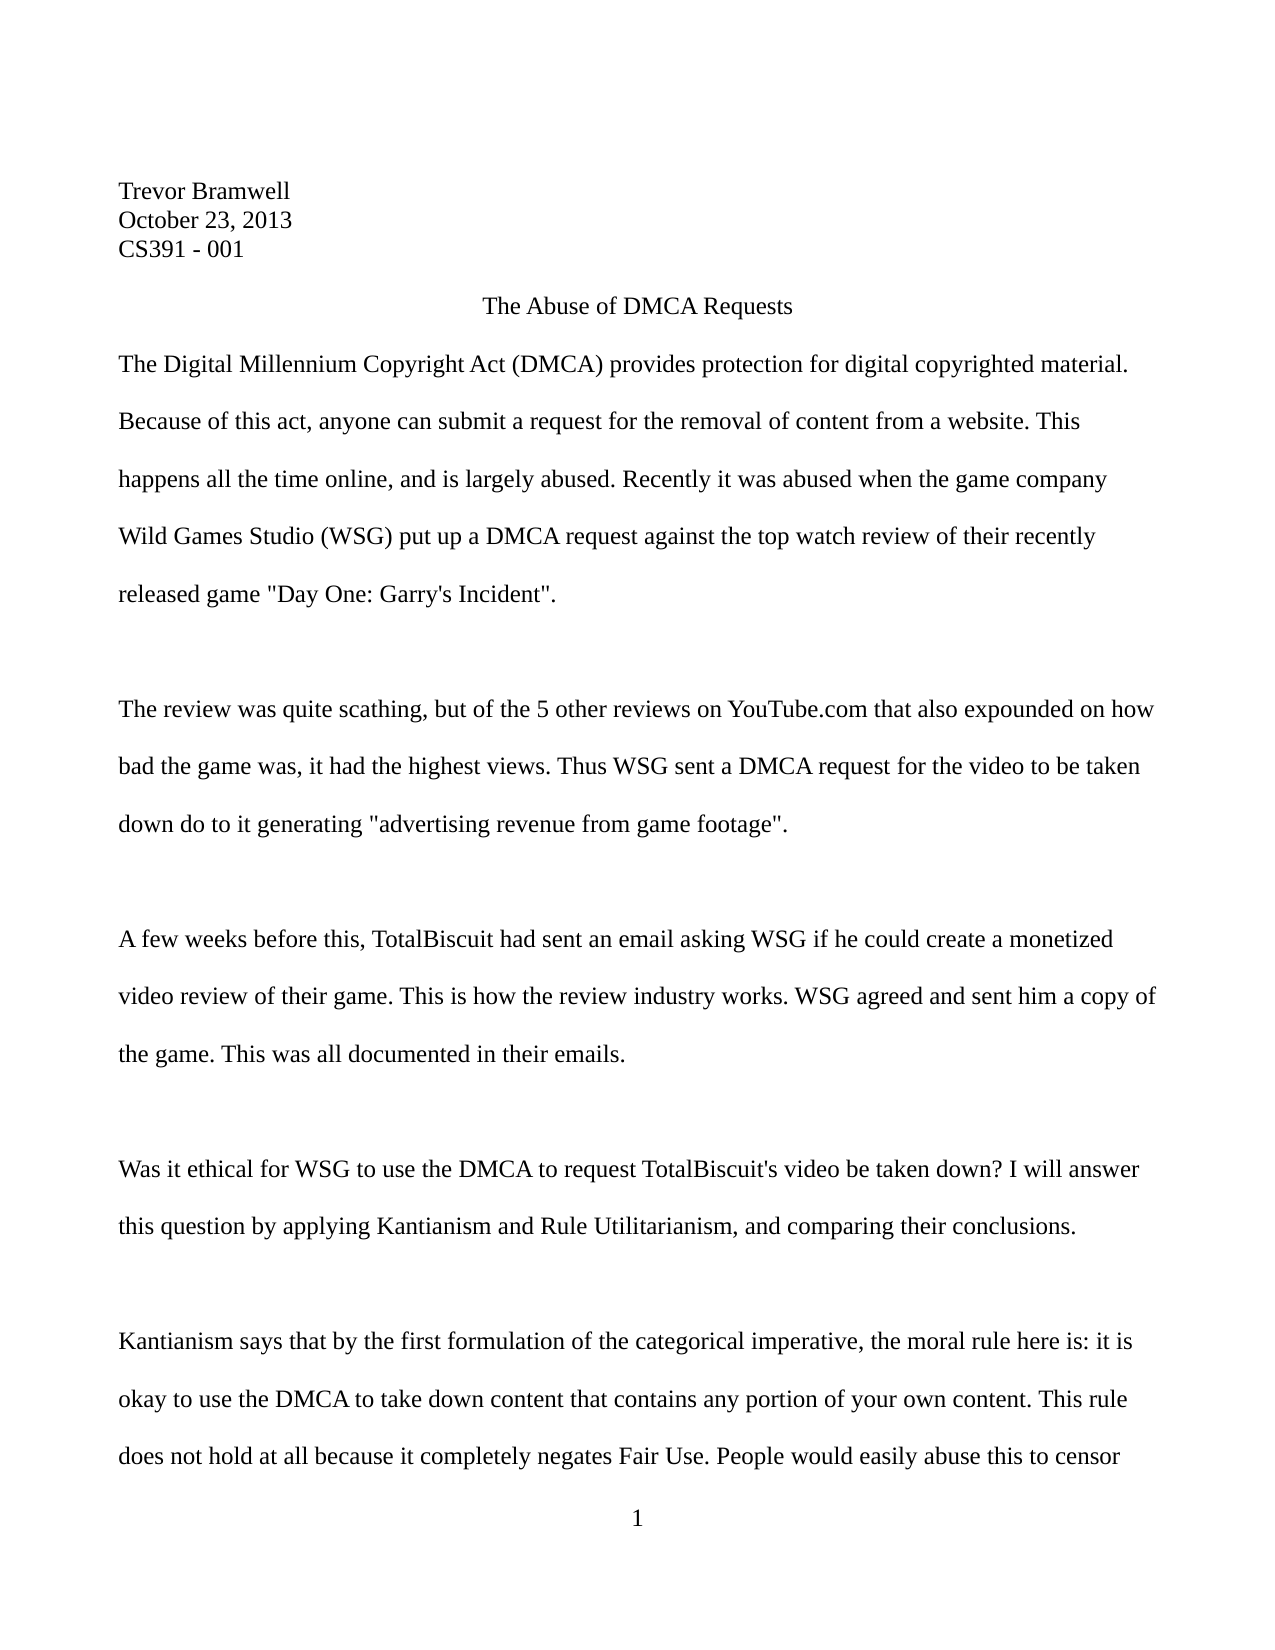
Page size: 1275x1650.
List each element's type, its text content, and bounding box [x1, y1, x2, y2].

text Kantianism says that by the first formulation of the categorical imperative, the moral rule here is: it is okay to use the DMCA to take down content that contains any portion of your own content. This rule does not hold at all because it completely negates Fair Use. People would easily abuse this to censor [118, 1326, 1157, 1470]
text The review was quite scathing, but of the 5 other reviews on YouTube.com that also expounded on how bad the game was, it had the highest views. Thus WSG sent a DMCA request for the video to be taken down do to it generating "advertising revenue from game footage". [118, 694, 1157, 838]
text The Digital Millennium Copyright Act (DMCA) provides protection for digital copyrighted material. Because of this act, anyone can submit a request for the removal of content from a website. This happens all the time online, and is largely abused. Recently it was abused when the game company Wild Games Studio (WSG) put up a DMCA request against the top watch review of their recently released game "Day One: Garry's Incident". [118, 349, 1157, 608]
text CS391 - 001 [118, 234, 1157, 263]
text Trevor Bramwell [118, 176, 1157, 205]
text October 23, 2013 [118, 205, 1157, 234]
text Was it ethical for WSG to use the DMCA to request TotalBiscuit's video be taken down? I will answer this question by applying Kantianism and Rule Utilitarianism, and comparing their conclusions. [118, 1154, 1157, 1240]
text A few weeks before this, TotalBiscuit had sent an email asking WSG if he could create a monetized video review of their game. This is how the review industry works. WSG agreed and sent him a copy of the game. This was all documented in their emails. [118, 924, 1157, 1068]
text The Abuse of DMCA Requests [118, 291, 1157, 320]
